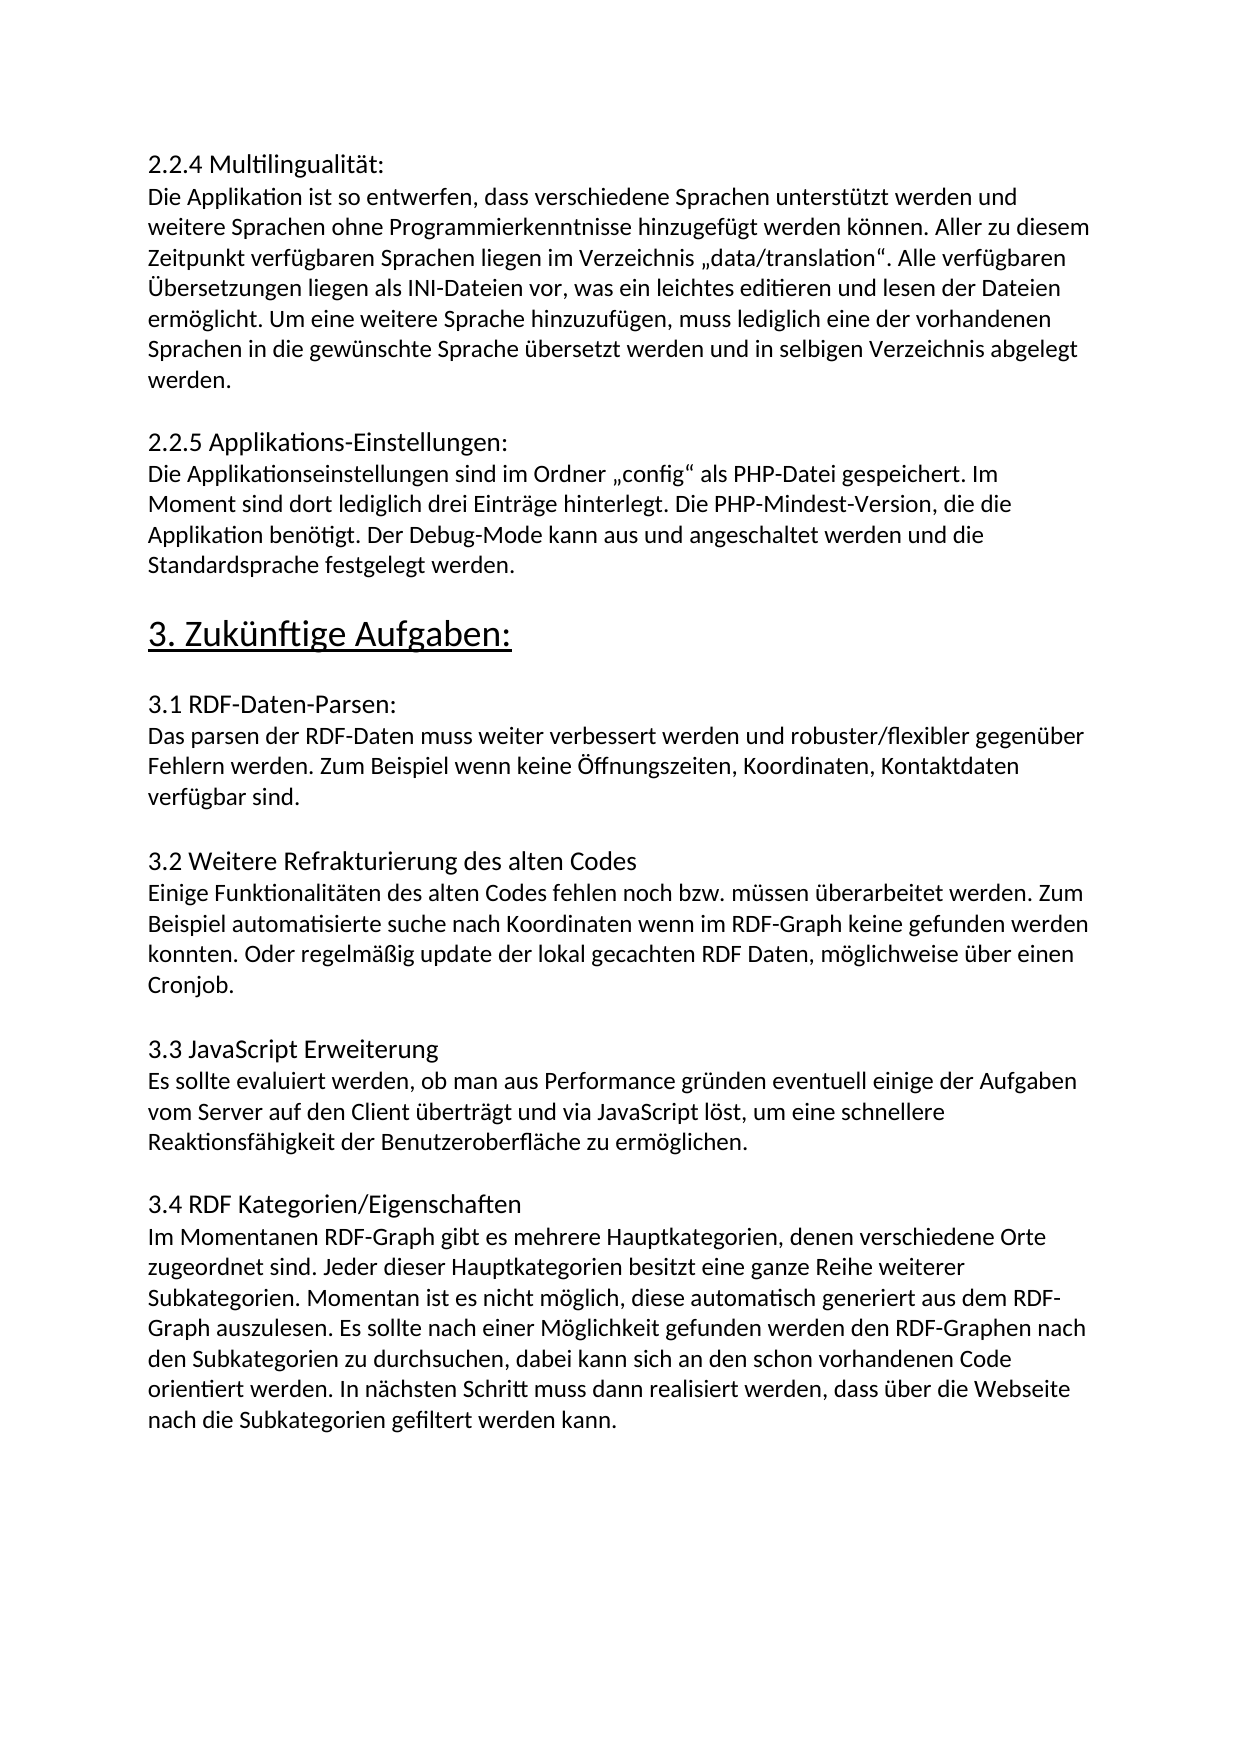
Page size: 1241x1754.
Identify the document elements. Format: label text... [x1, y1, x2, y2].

text 3. Zukünftige Aufgaben: [148, 610, 1093, 656]
text 2.2.5 Applikations-Einstellungen: [148, 425, 1093, 458]
text 3.2 Weitere Refrakturierung des alten Codes [148, 844, 1093, 877]
text Es sollte evaluiert werden, ob man aus Performance gründen eventuell einige der Aufgaben vom Server auf den Client überträgt und via JavaScript löst, um eine schnellere Reaktionsfähigkeit der Benutzeroberfläche zu ermöglichen. [148, 1066, 1093, 1157]
text Die Applikationseinstellungen sind im Ordner „config“ als PHP-Datei gespeichert. Im Moment sind dort lediglich drei Einträge hinterlegt. Die PHP-Mindest-Version, die die Applikation benötigt. Der Debug-Mode kann aus und angeschaltet werden und die Standardsprache festgelegt werden. [148, 458, 1093, 580]
text Das parsen der RDF-Daten muss weiter verbessert werden und robuster/flexibler gegenüber Fehlern werden. Zum Beispiel wenn keine Öffnungszeiten, Koordinaten, Kontaktdaten verfügbar sind. [148, 720, 1093, 811]
text Einige Funktionalitäten des alten Codes fehlen noch bzw. müssen überarbeitet werden. Zum Beispiel automatisierte suche nach Koordinaten wenn im RDF-Graph keine gefunden werden konnten. Oder regelmäßig update der lokal gecachten RDF Daten, möglichweise über einen Cronjob. [148, 877, 1093, 999]
text 3.3 JavaScript Erweiterung [148, 1032, 1093, 1066]
text 3.1 RDF-Daten-Parsen: [148, 687, 1093, 720]
text Die Applikation ist so entwerfen, dass verschiedene Sprachen unterstützt werden und weitere Sprachen ohne Programmierkenntnisse hinzugefügt werden können. Aller zu diesem Zeitpunkt verfügbaren Sprachen liegen im Verzeichnis „data/translation“. Alle verfügbaren Übersetzungen liegen als INI-Dateien vor, was ein leichtes editieren und lesen der Dateien ermöglicht. Um eine weitere Sprache hinzuzufügen, muss lediglich eine der vorhandenen Sprachen in die gewünschte Sprache übersetzt werden und in selbigen Verzeichnis abgelegt werden. [148, 181, 1093, 394]
text 2.2.4 Multilingualität: [148, 148, 1093, 181]
text 3.4 RDF Kategorien/Eigenschaften [148, 1188, 1093, 1221]
text Im Momentanen RDF-Graph gibt es mehrere Hauptkategorien, denen verschiedene Orte zugeordnet sind. Jeder dieser Hauptkategorien besitzt eine ganze Reihe weiterer Subkategorien. Momentan ist es nicht möglich, diese automatisch generiert aus dem RDF-Graph auszulesen. Es sollte nach einer Möglichkeit gefunden werden den RDF-Graphen nach den Subkategorien zu durchsuchen, dabei kann sich an den schon vorhandenen Code orientiert werden. In nächsten Schritt muss dann realisiert werden, dass über die Webseite nach die Subkategorien gefiltert werden kann. [148, 1221, 1093, 1434]
